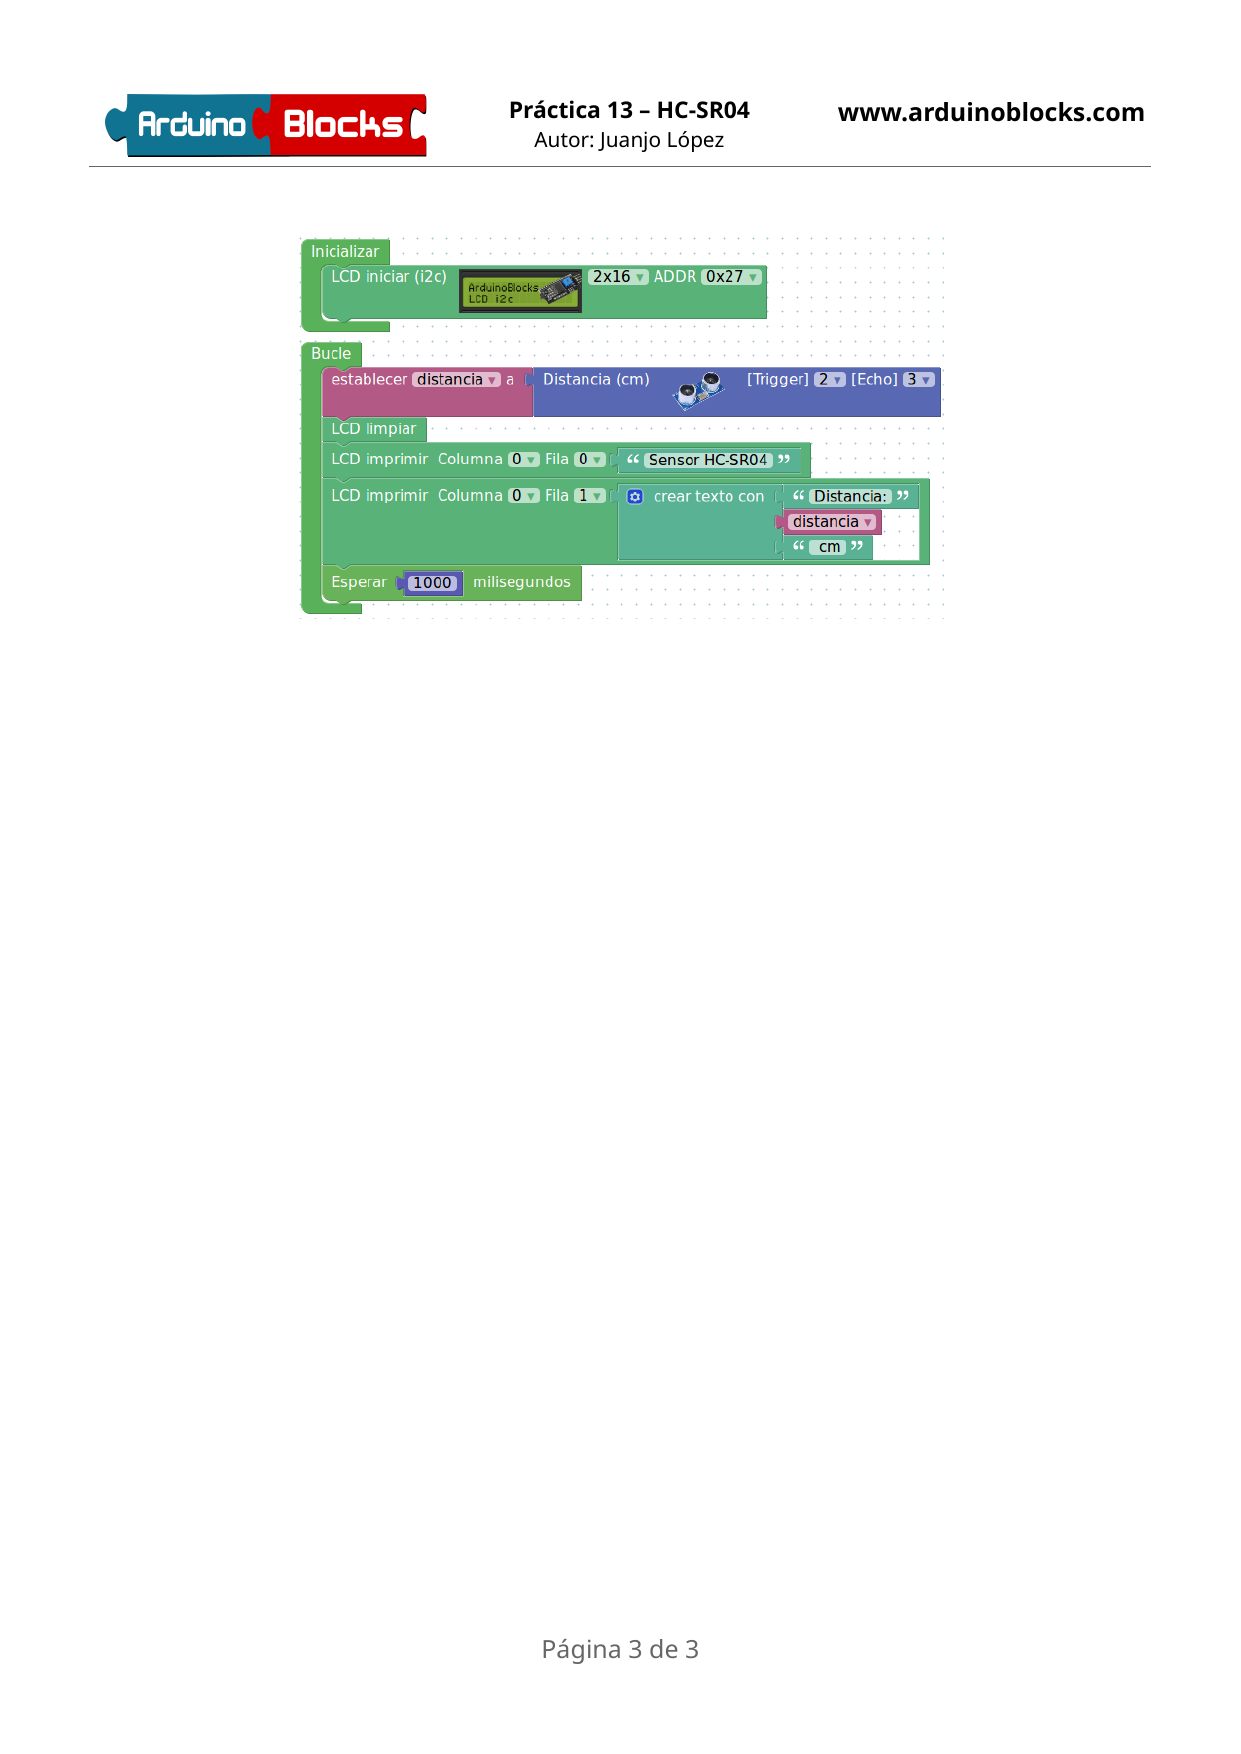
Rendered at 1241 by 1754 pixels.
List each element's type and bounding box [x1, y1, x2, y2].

picture [296, 230, 944, 619]
table_cell [89, 224, 1152, 624]
picture [105, 94, 427, 157]
